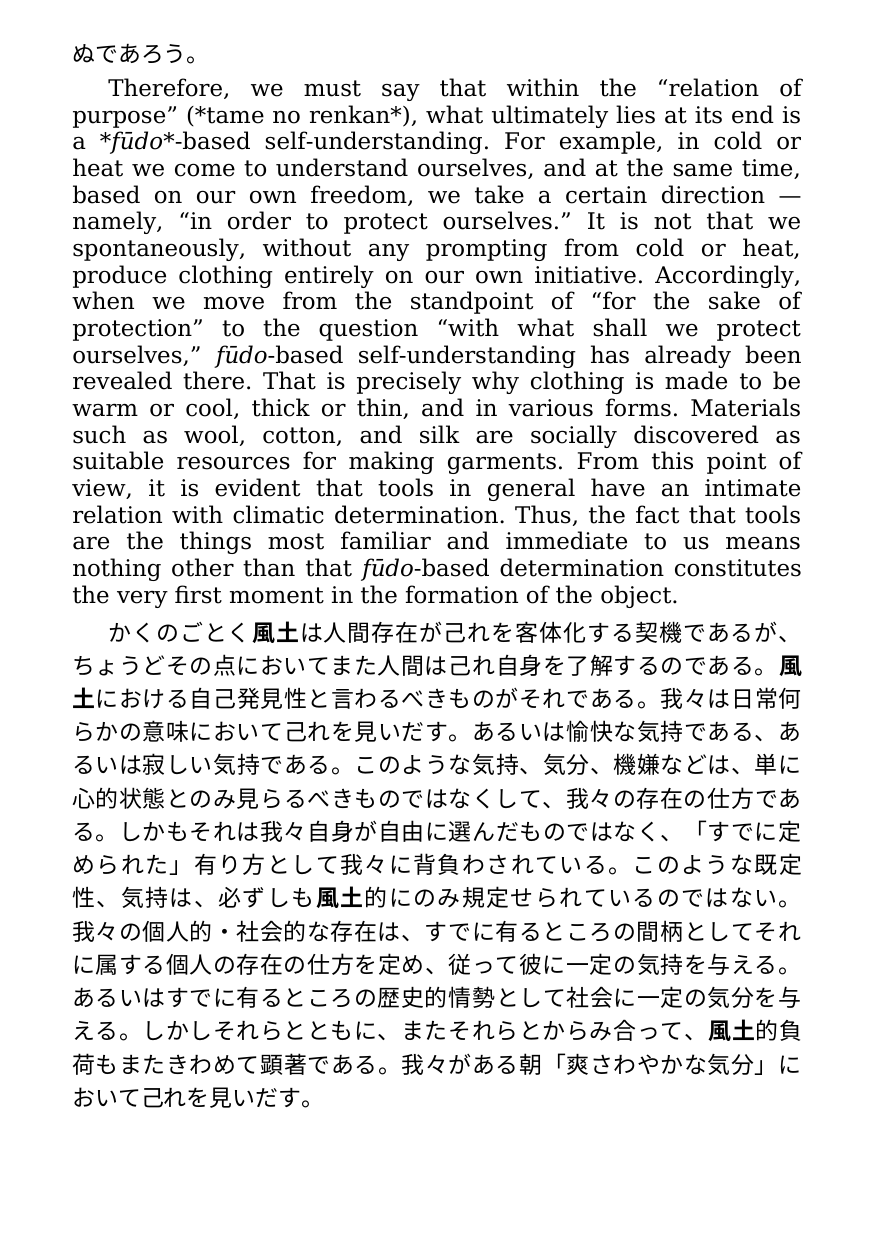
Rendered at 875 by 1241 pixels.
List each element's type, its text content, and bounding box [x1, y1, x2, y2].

text Therefore, we must say that within the “relation of purpose” (*tame no renkan*), what ultimately lies at its end is a *fūdo*-based self-understanding. For example, in cold or heat we come to understand ourselves, and at the same time, based on our own freedom, we take a certain direction — namely, “in order to protect ourselves.” It is not that we spontaneously, without any prompting from cold or heat, produce clothing entirely on our own initiative. Accordingly, when we move from the standpoint of “for the sake of protection” to the question “with what shall we protect ourselves,” fūdo-based self-understanding has already been revealed there. That is precisely why clothing is made to be warm or cool, thick or thin, and in various forms. Materials such as wool, cotton, and silk are socially discovered as suitable resources for making garments. From this point of view, it is evident that tools in general have an intimate relation with climatic determination. Thus, the fact that tools are the things most familiar and immediate to us means nothing other than that fūdo-based determination constitutes the very first moment in the formation of the object. [72, 75, 802, 608]
text ぬであろう。 [72, 36, 802, 69]
text かくのごとく風土は人間存在が己れを客体化する契機であるが、ちょうどその点においてまた人間は己れ自身を了解するのである。風土における自己発見性と言わるべきものがそれである。我々は日常何らかの意味において己れを見いだす。あるいは愉快な気持である、あるいは寂しい気持である。このような気持、気分、機嫌などは、単に心的状態とのみ見らるべきものではなくして、我々の存在の仕方である。しかもそれは我々自身が自由に選んだものではなく、「すでに定められた」有り方として我々に背負わされている。このような既定性、気持は、必ずしも風土的にのみ規定せられているのではない。我々の個人的・社会的な存在は、すでに有るところの間柄としてそれに属する個人の存在の仕方を定め、従って彼に一定の気持を与える。あるいはすでに有るところの歴史的情勢として社会に一定の気分を与える。しかしそれらとともに、またそれらとからみ合って、風土的負荷もまたきわめて顕著である。我々がある朝「爽さわやかな気分」において己れを見いだす。 [72, 614, 802, 1113]
